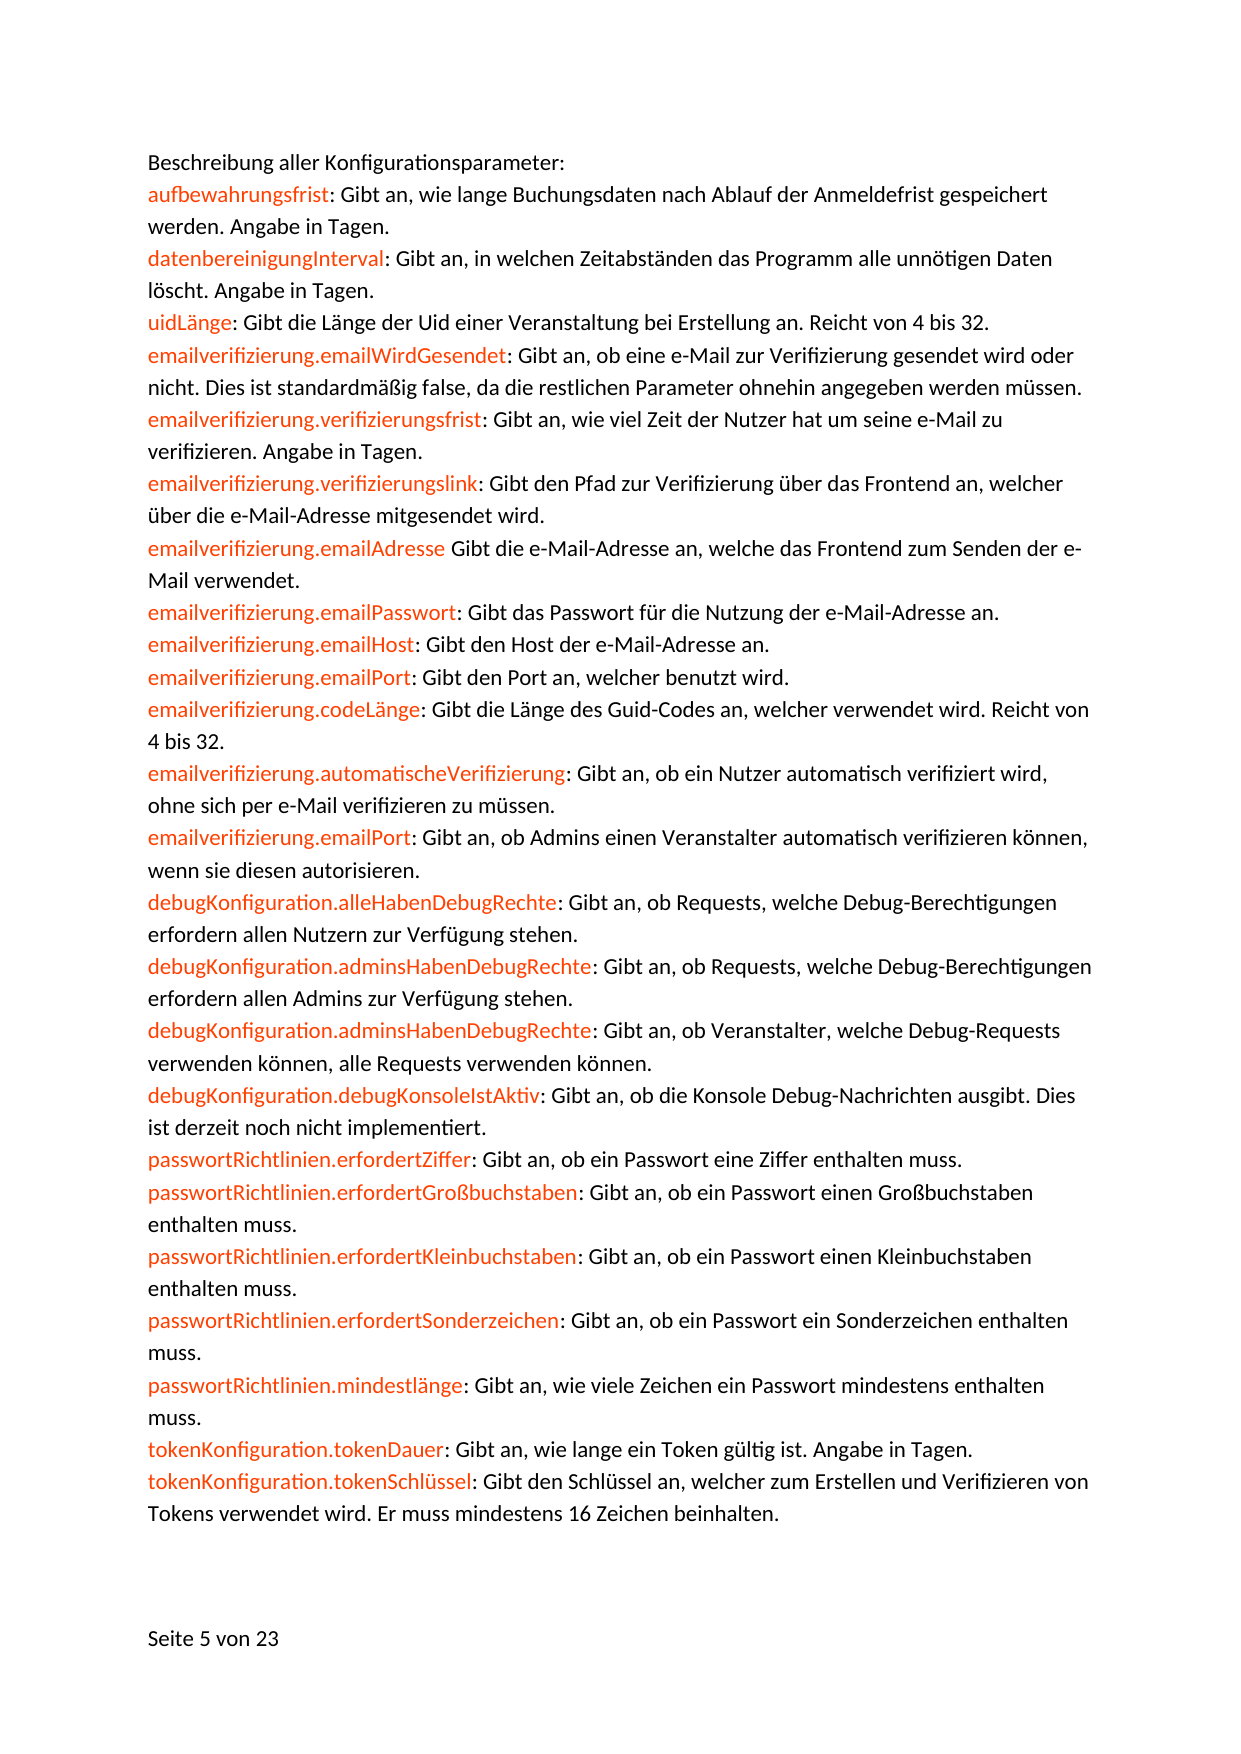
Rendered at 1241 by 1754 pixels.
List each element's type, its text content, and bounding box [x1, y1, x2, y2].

text emailverifizierung.codeLänge: Gibt die Länge des Guid-Codes an, welcher verwendet wird. Reicht von 4 bis 32. [148, 695, 1093, 755]
text emailverifizierung.verifizierungslink: Gibt den Pfad zur Verifizierung über das Frontend an, welcher über die e-Mail-Adresse mitgesendet wird. [148, 469, 1093, 530]
text emailverifizierung.emailPort: Gibt den Port an, welcher benutzt wird. [148, 663, 1093, 691]
text emailverifizierung.emailPasswort: Gibt das Passwort für die Nutzung der e-Mail-Adresse an. [148, 598, 1093, 626]
text debugKonfiguration.adminsHabenDebugRechte: Gibt an, ob Requests, welche Debug-Berechtigungen erfordern allen Admins zur Verfügung stehen. [148, 952, 1093, 1012]
text uidLänge: Gibt die Länge der Uid einer Veranstaltung bei Erstellung an. Reicht von 4 bis 32. [148, 308, 1093, 337]
text emailverifizierung.automatischeVerifizierung: Gibt an, ob ein Nutzer automatisch verifiziert wird, ohne sich per e-Mail verifizieren zu müssen. [148, 759, 1093, 819]
text datenbereinigungInterval: Gibt an, in welchen Zeitabständen das Programm alle unnötigen Daten löscht. Angabe in Tagen. [148, 244, 1093, 304]
text passwortRichtlinien.mindestlänge: Gibt an, wie viele Zeichen ein Passwort mindestens enthalten muss. [148, 1371, 1093, 1431]
text emailverifizierung.verifizierungsfrist: Gibt an, wie viel Zeit der Nutzer hat um seine e-Mail zu verifizieren. Angabe in Tagen. [148, 405, 1093, 465]
text debugKonfiguration.adminsHabenDebugRechte: Gibt an, ob Veranstalter, welche Debug-Requests verwenden können, alle Requests verwenden können. [148, 1017, 1093, 1077]
text passwortRichtlinien.erfordertZiffer: Gibt an, ob ein Passwort eine Ziffer enthalten muss. [148, 1145, 1093, 1173]
text Beschreibung aller Konfigurationsparameter: [148, 148, 1093, 176]
text tokenKonfiguration.tokenDauer: Gibt an, wie lange ein Token gültig ist. Angabe in Tagen. [148, 1435, 1093, 1463]
text passwortRichtlinien.erfordertKleinbuchstaben: Gibt an, ob ein Passwort einen Kleinbuchstaben enthalten muss. [148, 1242, 1093, 1302]
text emailverifizierung.emailPort: Gibt an, ob Admins einen Veranstalter automatisch verifizieren können, wenn sie diesen autorisieren. [148, 823, 1093, 884]
text debugKonfiguration.debugKonsoleIstAktiv: Gibt an, ob die Konsole Debug-Nachrichten ausgibt. Dies ist derzeit noch nicht implementiert. [148, 1081, 1093, 1141]
text debugKonfiguration.alleHabenDebugRechte: Gibt an, ob Requests, welche Debug-Berechtigungen erfordern allen Nutzern zur Verfügung stehen. [148, 888, 1093, 948]
text passwortRichtlinien.erfordertSonderzeichen: Gibt an, ob ein Passwort ein Sonderzeichen enthalten muss. [148, 1306, 1093, 1367]
text emailverifizierung.emailHost: Gibt den Host der e-Mail-Adresse an. [148, 630, 1093, 658]
text emailverifizierung.emailWirdGesendet: Gibt an, ob eine e-Mail zur Verifizierung gesendet wird oder nicht. Dies ist standardmäßig false, da die restlichen Parameter ohnehin angegeben werden müssen. [148, 341, 1093, 401]
text emailverifizierung.emailAdresse Gibt die e-Mail-Adresse an, welche das Frontend zum Senden der e-Mail verwendet. [148, 534, 1093, 594]
text aufbewahrungsfrist: Gibt an, wie lange Buchungsdaten nach Ablauf der Anmeldefrist gespeichert werden. Angabe in Tagen. [148, 180, 1093, 240]
text tokenKonfiguration.tokenSchlüssel: Gibt den Schlüssel an, welcher zum Erstellen und Verifizieren von Tokens verwendet wird. Er muss mindestens 16 Zeichen beinhalten. [148, 1467, 1093, 1527]
text passwortRichtlinien.erfordertGroßbuchstaben: Gibt an, ob ein Passwort einen Großbuchstaben enthalten muss. [148, 1178, 1093, 1238]
